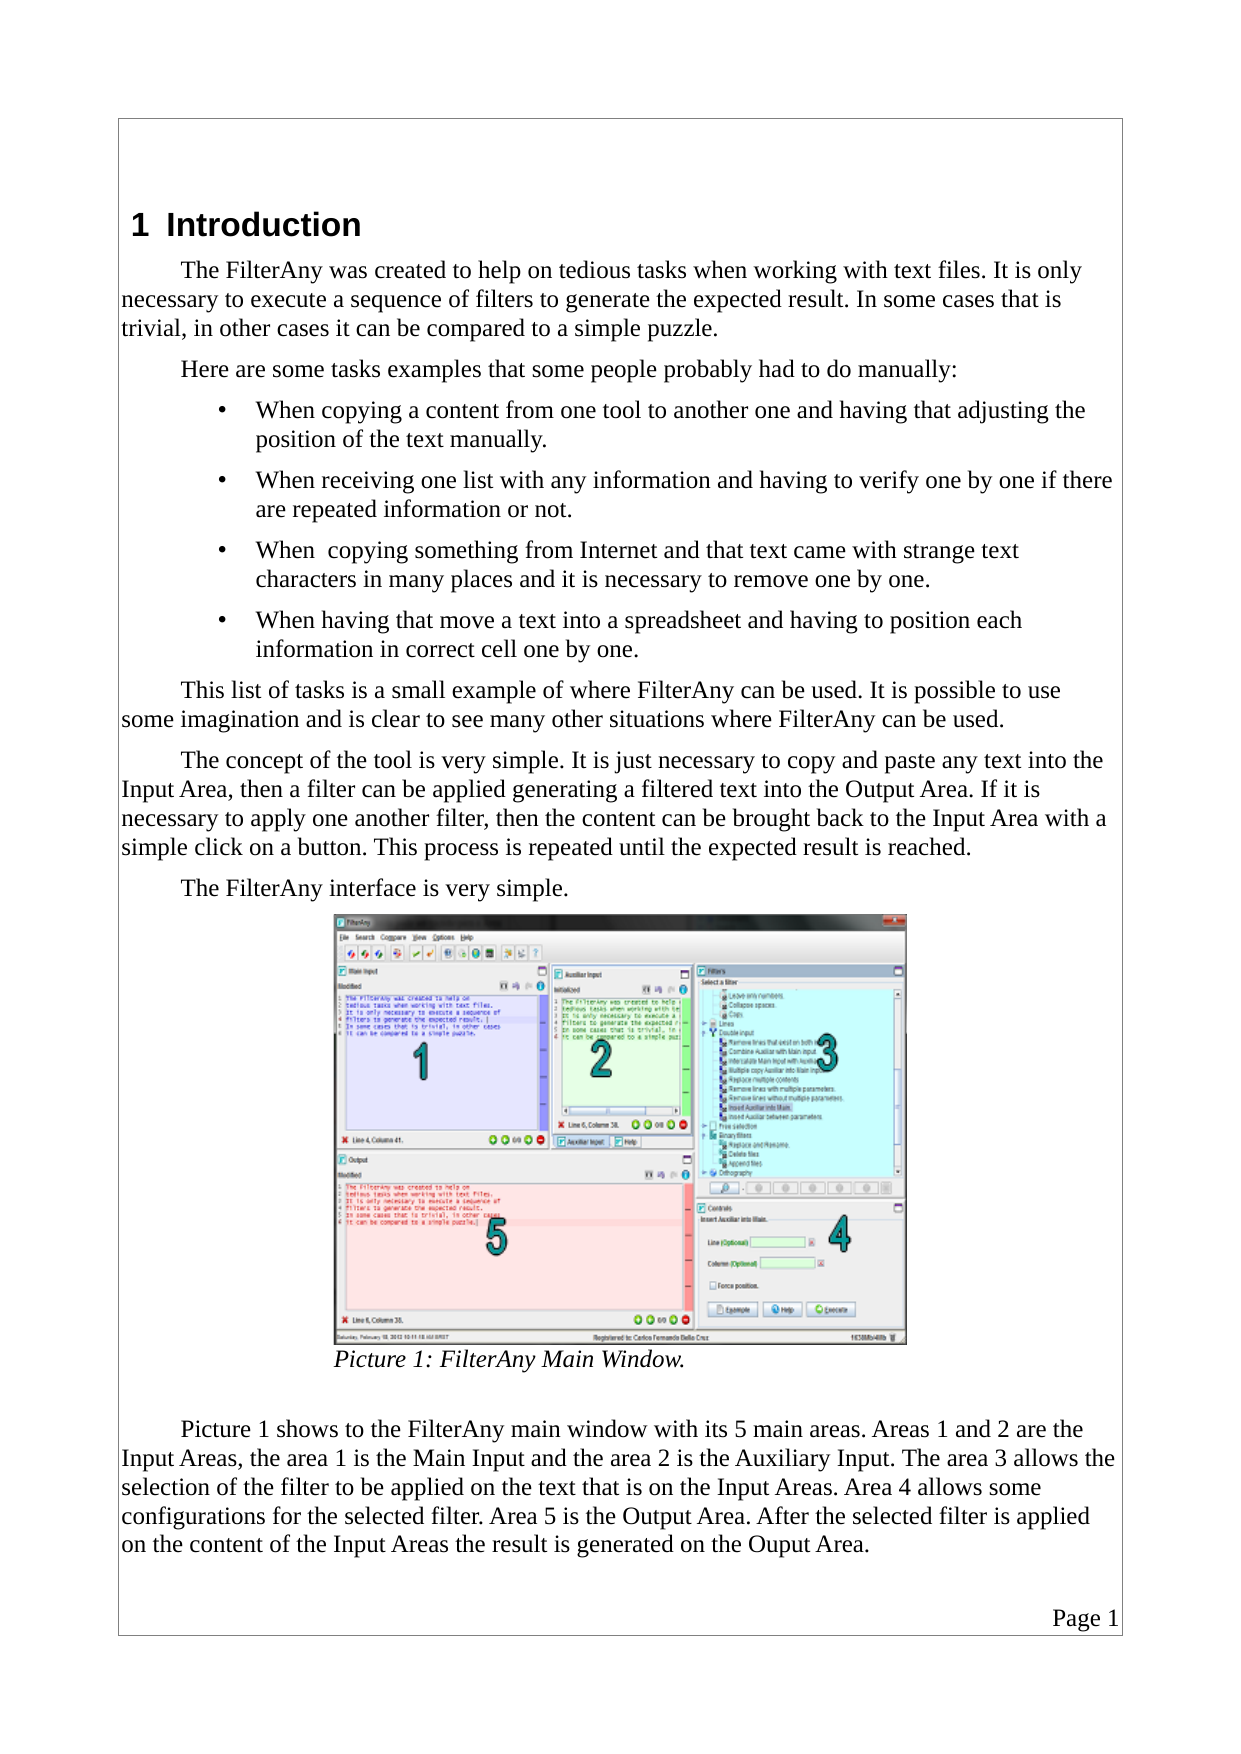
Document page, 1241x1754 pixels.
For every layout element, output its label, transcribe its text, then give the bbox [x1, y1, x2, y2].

text Picture 1 shows to the FilterAny main window with its 5 main areas. Areas 1 and 2 are the Input Areas, the area 1 is the Main Input and the area 2 is the Auxiliary Input. The area 3 allows the selection of the filter to be applied on the text that is on the Input Areas. Area 4 allows some configurations for the selected filter. Area 5 is the Output Area. After the selected filter is applied on the content of the Input Areas the result is generated on the Ouput Area. [121, 1414, 1119, 1558]
list When copying something from Internet and that text came with strange text characters in many places and it is necessary to remove one by one. [218, 536, 1119, 593]
text This list of tasks is a small example of where FilterAny can be used. It is possible to use some imagination and is clear to see many other situations where FilterAny can be used. [121, 676, 1119, 733]
text Picture 1: FilterAny Main Window. [333, 1345, 907, 1373]
text The concept of the tool is very simple. It is just necessary to copy and paste any text into the Input Area, then a filter can be applied generating a filtered text into the Output Area. If it is necessary to apply one another filter, then the content can be brought back to the Input Area with a simple click on a button. This process is repeated until the expected result is reached. [121, 746, 1119, 861]
subtitle Introduction [121, 204, 1119, 243]
list When receiving one list with any information and having to verify one by one if there are repeated information or not. [218, 466, 1119, 523]
list When having that move a text into a spreadsheet and having to position each information in correct cell one by one. [218, 606, 1119, 663]
text The FilterAny was created to help on tedious tasks when working with text files. It is only necessary to execute a sequence of filters to generate the expected result. In some cases that is trivial, in other cases it can be compared to a simple puzzle. [121, 256, 1119, 342]
list When copying a content from one tool to another one and having that adjusting the position of the text manually. [218, 396, 1119, 453]
text Here are some tasks examples that some people probably had to do manually: [121, 354, 1119, 383]
text The FilterAny interface is very simple. [121, 873, 1119, 902]
